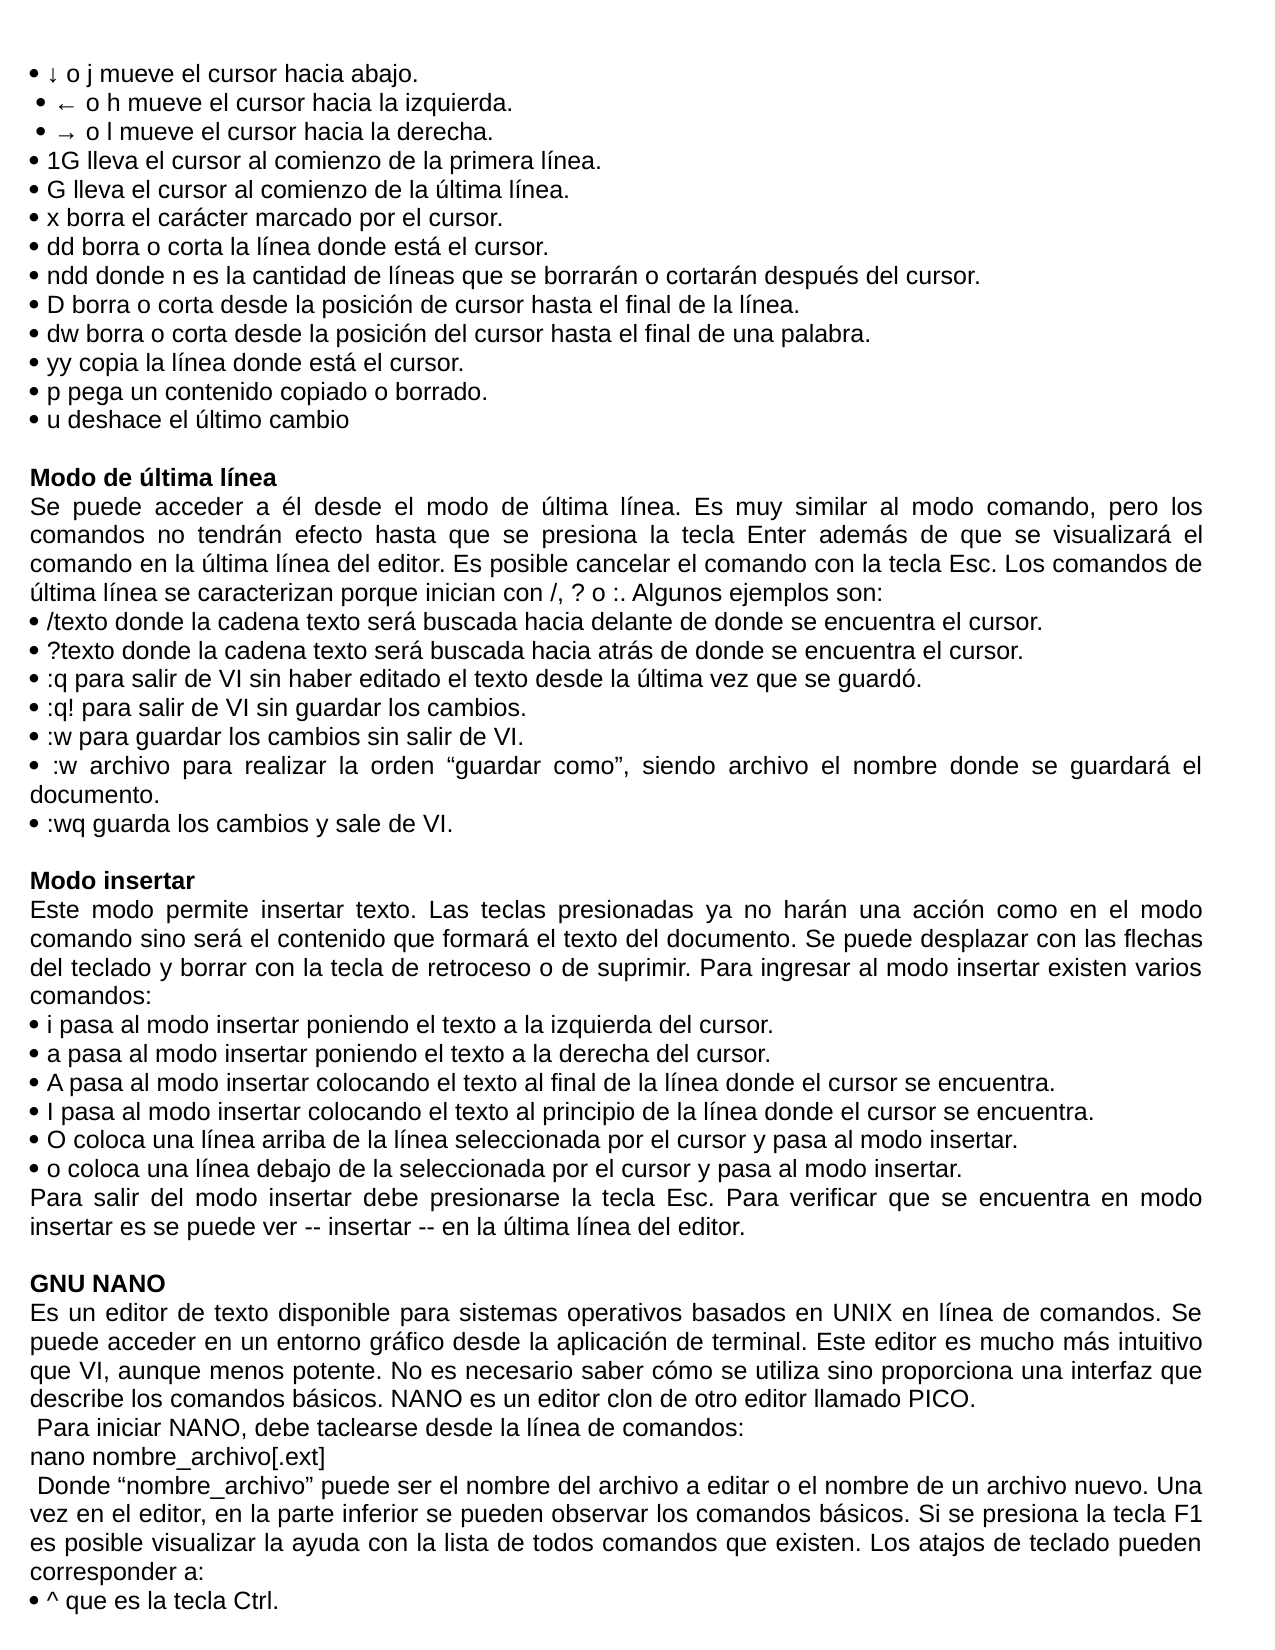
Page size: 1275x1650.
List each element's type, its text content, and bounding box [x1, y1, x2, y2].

text  o coloca una línea debajo de la seleccionada por el cursor y pasa al modo insertar. [29, 1154, 1205, 1183]
text  ?texto donde la cadena texto será buscada hacia atrás de donde se encuentra el cursor. [29, 636, 1205, 664]
text  a pasa al modo insertar poniendo el texto a la derecha del cursor. [29, 1039, 1205, 1068]
text Modo insertar [29, 866, 1205, 895]
text  → o l mueve el cursor hacia la derecha. [29, 117, 1205, 146]
text  :q para salir de VI sin haber editado el texto desde la última vez que se guardó. [29, 664, 1205, 693]
text  :w archivo para realizar la orden “guardar como”, siendo archivo el nombre donde se guardará el documento. [29, 751, 1205, 809]
text  :q! para salir de VI sin guardar los cambios. [29, 693, 1205, 722]
text  D borra o corta desde la posición de cursor hasta el final de la línea. [29, 290, 1205, 319]
text  :wq guarda los cambios y sale de VI. [29, 809, 1205, 837]
text  1G lleva el cursor al comienzo de la primera línea. [29, 146, 1205, 174]
text  yy copia la línea donde está el cursor. [29, 348, 1205, 377]
text  :w para guardar los cambios sin salir de VI. [29, 722, 1205, 751]
text  dw borra o corta desde la posición del cursor hasta el final de una palabra. [29, 319, 1205, 348]
text  x borra el carácter marcado por el cursor. [29, 203, 1205, 232]
text Modo de última línea [29, 463, 1205, 492]
text Para salir del modo insertar debe presionarse la tecla Esc. Para verificar que se encuentra en modo insertar es se puede ver -- insertar -- en la última línea del editor. [29, 1183, 1205, 1241]
text  dd borra o corta la línea donde está el cursor. [29, 232, 1205, 261]
text  i pasa al modo insertar poniendo el texto a la izquierda del cursor. [29, 1010, 1205, 1039]
text Se puede acceder a él desde el modo de última línea. Es muy similar al modo comando, pero los comandos no tendrán efecto hasta que se presiona la tecla Enter además de que se visualizará el comando en la última línea del editor. Es posible cancelar el comando con la tecla Esc. Los comandos de última línea se caracterizan porque inician con /, ? o :. Algunos ejemplos son: [29, 492, 1205, 607]
text  /texto donde la cadena texto será buscada hacia delante de donde se encuentra el cursor. [29, 607, 1205, 636]
text GNU NANO [29, 1269, 1205, 1298]
text Es un editor de texto disponible para sistemas operativos basados en UNIX en línea de comandos. Se puede acceder en un entorno gráfico desde la aplicación de terminal. Este editor es mucho más intuitivo que VI, aunque menos potente. No es necesario saber cómo se utiliza sino proporciona una interfaz que describe los comandos básicos. NANO es un editor clon de otro editor llamado PICO. [29, 1298, 1205, 1413]
text  G lleva el cursor al comienzo de la última línea. [29, 174, 1205, 203]
text  p pega un contenido copiado o borrado. [29, 377, 1205, 405]
text  A pasa al modo insertar colocando el texto al final de la línea donde el cursor se encuentra. [29, 1068, 1205, 1097]
text Donde “nombre_archivo” puede ser el nombre del archivo a editar o el nombre de un archivo nuevo. Una vez en el editor, en la parte inferior se pueden observar los comandos básicos. Si se presiona la tecla F1 es posible visualizar la ayuda con la lista de todos comandos que existen. Los atajos de teclado pueden corresponder a: [29, 1471, 1205, 1586]
text Para iniciar NANO, debe taclearse desde la línea de comandos: [29, 1413, 1205, 1442]
text  u deshace el último cambio [29, 405, 1205, 434]
text  O coloca una línea arriba de la línea seleccionada por el cursor y pasa al modo insertar. [29, 1125, 1205, 1154]
text  ndd donde n es la cantidad de líneas que se borrarán o cortarán después del cursor. [29, 261, 1205, 290]
text  ^ que es la tecla Ctrl. [29, 1586, 1205, 1614]
text  I pasa al modo insertar colocando el texto al principio de la línea donde el cursor se encuentra. [29, 1097, 1205, 1125]
text nano nombre_archivo[.ext] [29, 1442, 1205, 1471]
text  ↓ o j mueve el cursor hacia abajo. [29, 59, 1205, 88]
text Este modo permite insertar texto. Las teclas presionadas ya no harán una acción como en el modo comando sino será el contenido que formará el texto del documento. Se puede desplazar con las flechas del teclado y borrar con la tecla de retroceso o de suprimir. Para ingresar al modo insertar existen varios comandos: [29, 895, 1205, 1010]
text  ← o h mueve el cursor hacia la izquierda. [29, 88, 1205, 117]
